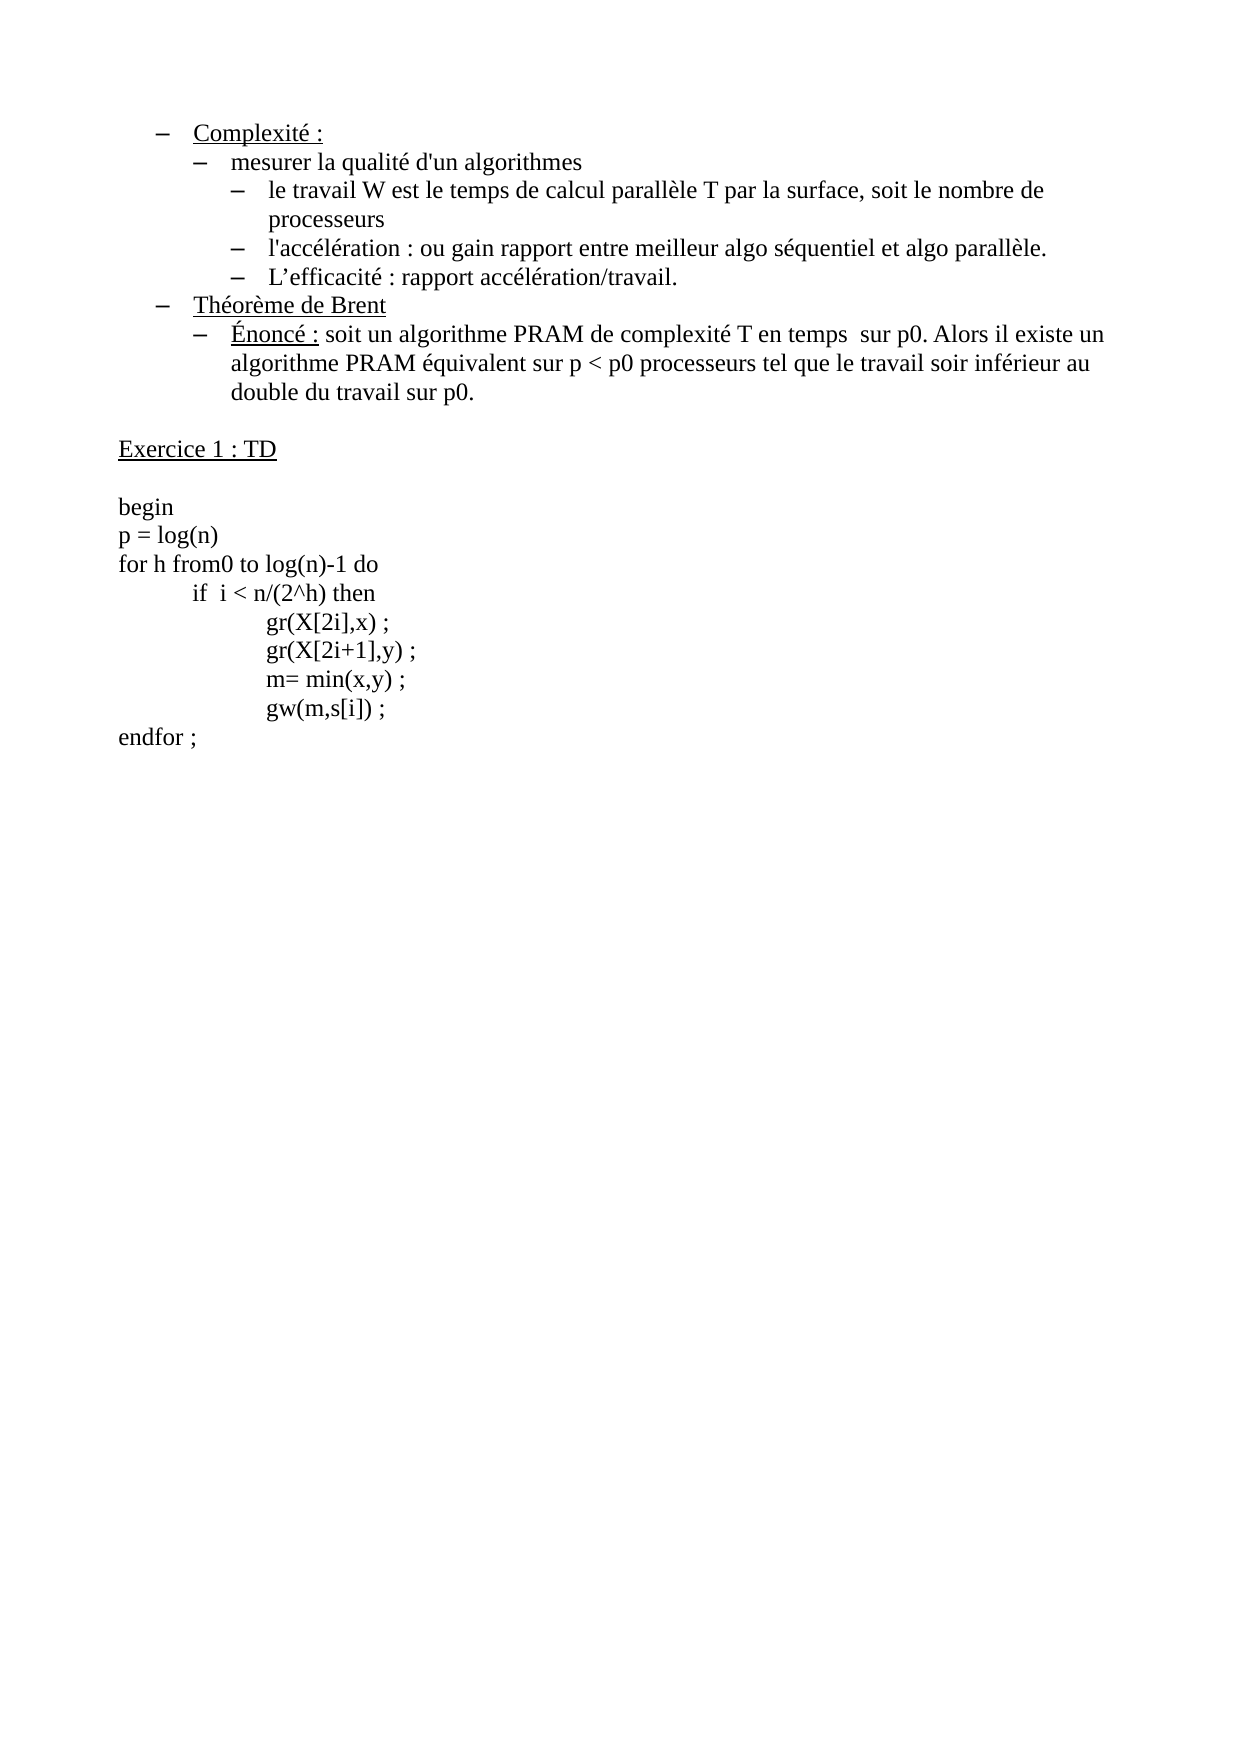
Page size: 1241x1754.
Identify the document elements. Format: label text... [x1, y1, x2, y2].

text begin [118, 492, 1122, 521]
text for h from0 to log(n)-1 do [118, 549, 1122, 578]
list Théorème de Brent [156, 291, 1122, 319]
text gr(X[2i],x) ; [118, 607, 1122, 636]
list L’efficacité : rapport accélération/travail. [231, 262, 1122, 291]
text if i < n/(2^h) then [118, 578, 1122, 607]
list le travail W est le temps de calcul parallèle T par la surface, soit le nombre de processeurs [231, 176, 1122, 233]
text p = log(n) [118, 521, 1122, 549]
text Exercice 1 : TD [118, 434, 1122, 463]
list l'accélération : ou gain rapport entre meilleur algo séquentiel et algo parallèle. [231, 233, 1122, 262]
list mesurer la qualité d'un algorithmes [193, 147, 1122, 176]
list Complexité : [156, 118, 1122, 147]
list Énoncé : soit un algorithme PRAM de complexité T en temps sur p0. Alors il existe un algorithme PRAM équivalent sur p < p0 processeurs tel que le travail soir inférieur au double du travail sur p0. [193, 319, 1122, 406]
text gw(m,s[i]) ; [118, 693, 1122, 722]
text gr(X[2i+1],y) ; [118, 636, 1122, 664]
text endfor ; [118, 722, 1122, 751]
text m= min(x,y) ; [118, 664, 1122, 693]
